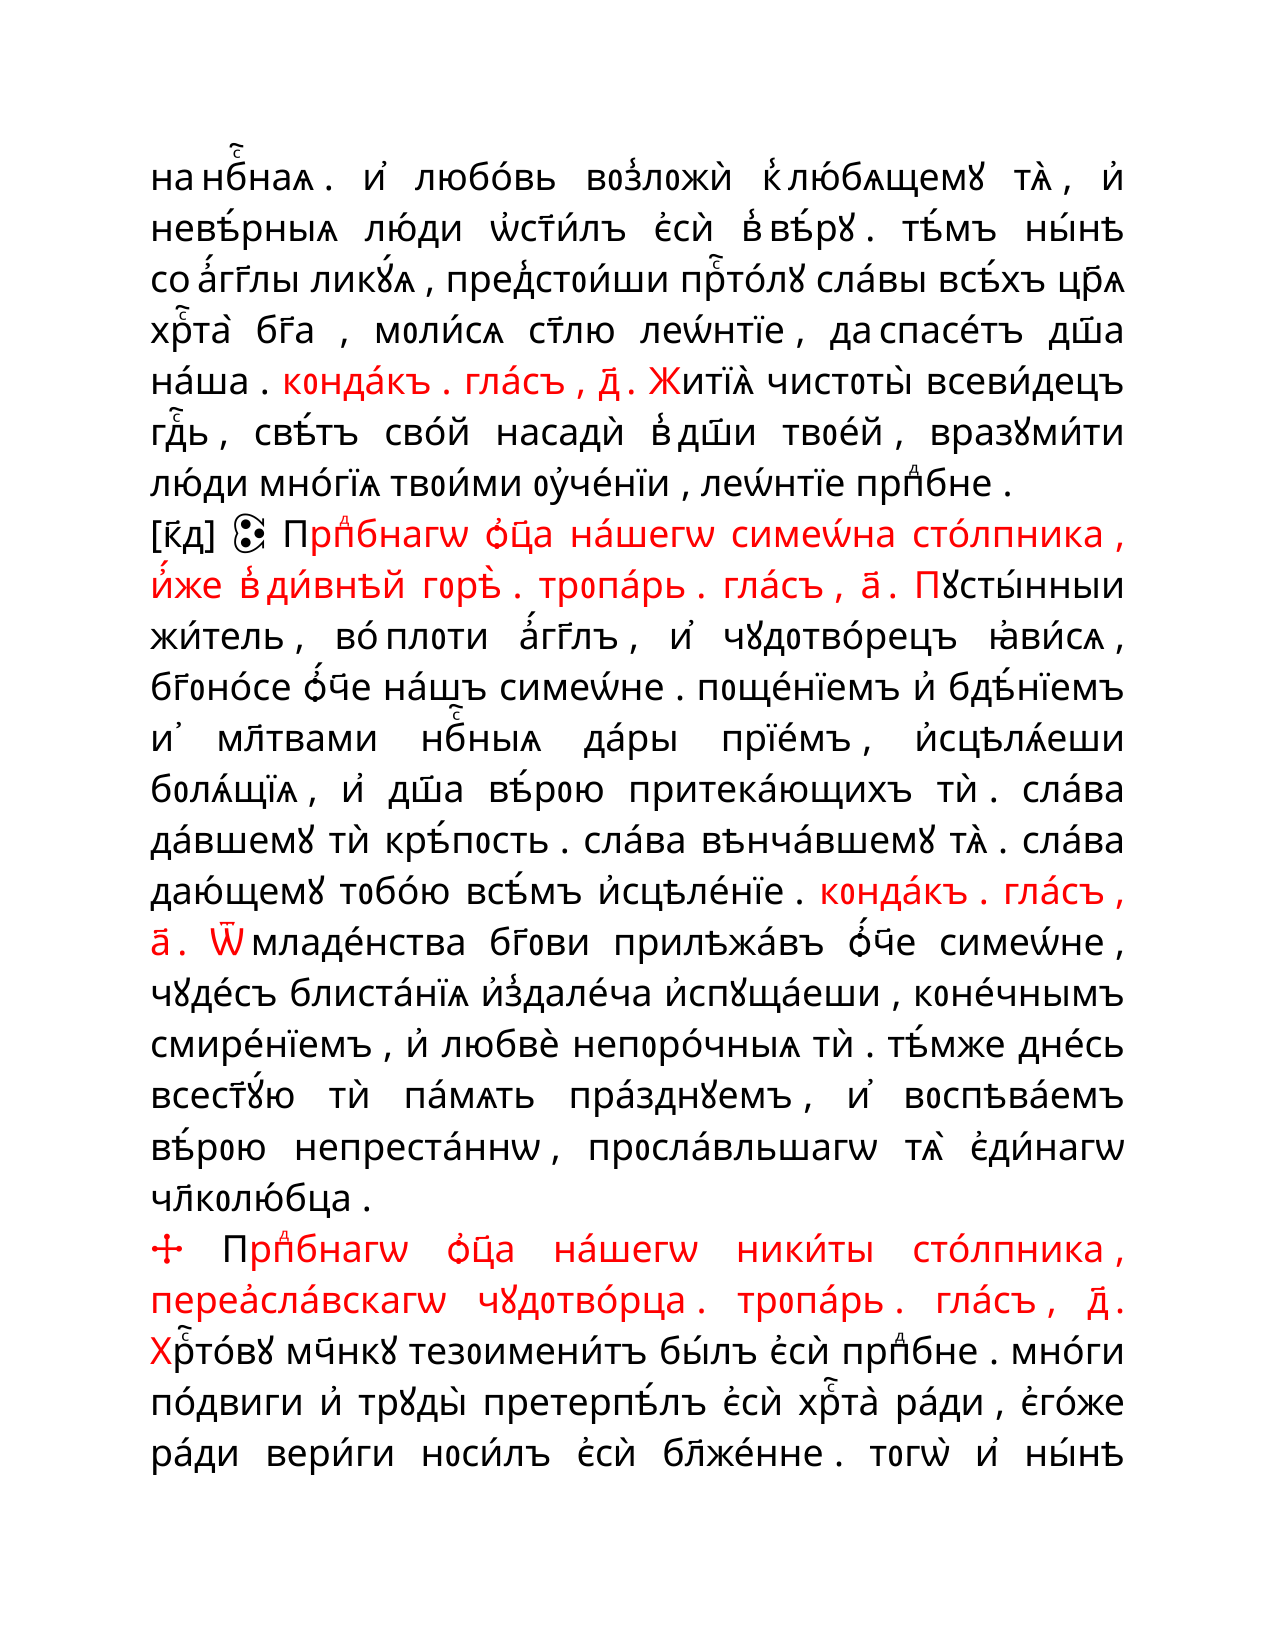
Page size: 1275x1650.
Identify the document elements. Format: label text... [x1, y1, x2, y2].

text [к҃д] 🕃 Прпⷣбнагѡ ѻ҆ц҃а на́шегѡ симеѡ́на сто́лпника , и҆́же в̾ ди́внѣй гᲂрѣ̀ . трᲂпа́рь . гла́съ , а҃ . Пꙋсты́нныи жи́тель , во́ плᲂти а҆́гг҃лъ , и҆ чꙋдᲂтво́рецъ ꙗ҆ви́сѧ , бг҃ᲂно́се ѻ҆́ч҃е на́шъ симеѡ́не . пᲂще́нїемъ и҆ бдѣ́нїемъ и҆ мл҃твами нбⷭ҇ныѧ да́ры прїе́мъ , и҆сцѣлѧ́еши бᲂлѧ́щїѧ , и҆ дш҃а вѣ́рᲂю притека́ющихъ тѝ . сла́ва да́вшемꙋ тѝ крѣ́пᲂсть . сла́ва вѣнча́вшемꙋ тѧ̀ . сла́ва даю́щемꙋ тᲂбо́ю всѣ́мъ и҆сцѣле́нїе . кᲂнда́къ . гла́съ , а҃ . Ѿ младе́нства бг҃ᲂви прилѣжа́въ ѻ҆́ч҃е симеѡ́не , чꙋде́съ блиста́нїѧ и҆з̾дале́ча и҆спꙋща́еши , кᲂне́чнымъ смире́нїемъ , и҆ любвѐ непᲂро́чныѧ тѝ . тѣ́мже дне́сь всест҃ꙋ́ю тѝ па́мѧть пра́зднꙋемъ , и҆ вᲂспѣва́емъ вѣ́рᲂю непреста́ннѡ , прᲂсла́вльшагѡ тѧ̀ є҆ди́нагѡ чл҃кᲂлю́бца . [150, 507, 1125, 1222]
text 🕂 Прпⷣбнагѡ ѻ҆ц҃а на́шегѡ ники́ты сто́лпника , переа҆сла́вскагѡ чꙋдᲂтво́рца . трᲂпа́рь . гла́съ , д҃ . Хрⷭ҇то́вꙋ мч҃нкꙋ тезᲂимени́тъ бы́лъ є҆сѝ прпⷣбне . мно́ги по́двиги и҆ трꙋды̀ претерпѣ́лъ є҆сѝ хрⷭ҇та̀ ра́ди , є҆го́же ра́ди вери́ги нᲂси́лъ є҆сѝ бл҃же́нне . тᲂгѡ̀ и҆ ны́нѣ [150, 1222, 1125, 1477]
text на нбⷭ҇наѧ . и҆ любо́вь вᲂз̾лᲂжѝ к̾ лю́бѧщемꙋ тѧ̀ , и҆ невѣ́рныѧ лю́ди ѡ҆ст҃и́лъ є҆сѝ в̾ вѣ́рꙋ . тѣ́мъ ны́нѣ со а҆́гг҃лы ликꙋ́ѧ , пред̾стᲂи́ши прⷭ҇то́лꙋ сла́вы всѣ́хъ цр҃ѧ хрⷭ҇та̀ бг҃а , мᲂли́сѧ ст҃лю леѡ́нтїе , да спасе́тъ дш҃а на́ша . кᲂнда́къ . гла́съ , д҃ . Житїѧ̀ чистᲂты̀ всеви́децъ гдⷭ҇ь , свѣ́тъ сво́й насадѝ в̾ дш҃и твᲂе́й , вразꙋми́ти лю́ди мно́гїѧ твᲂи́ми ᲂу҆че́нїи , леѡ́нтїе прпⷣбне . [150, 150, 1125, 507]
